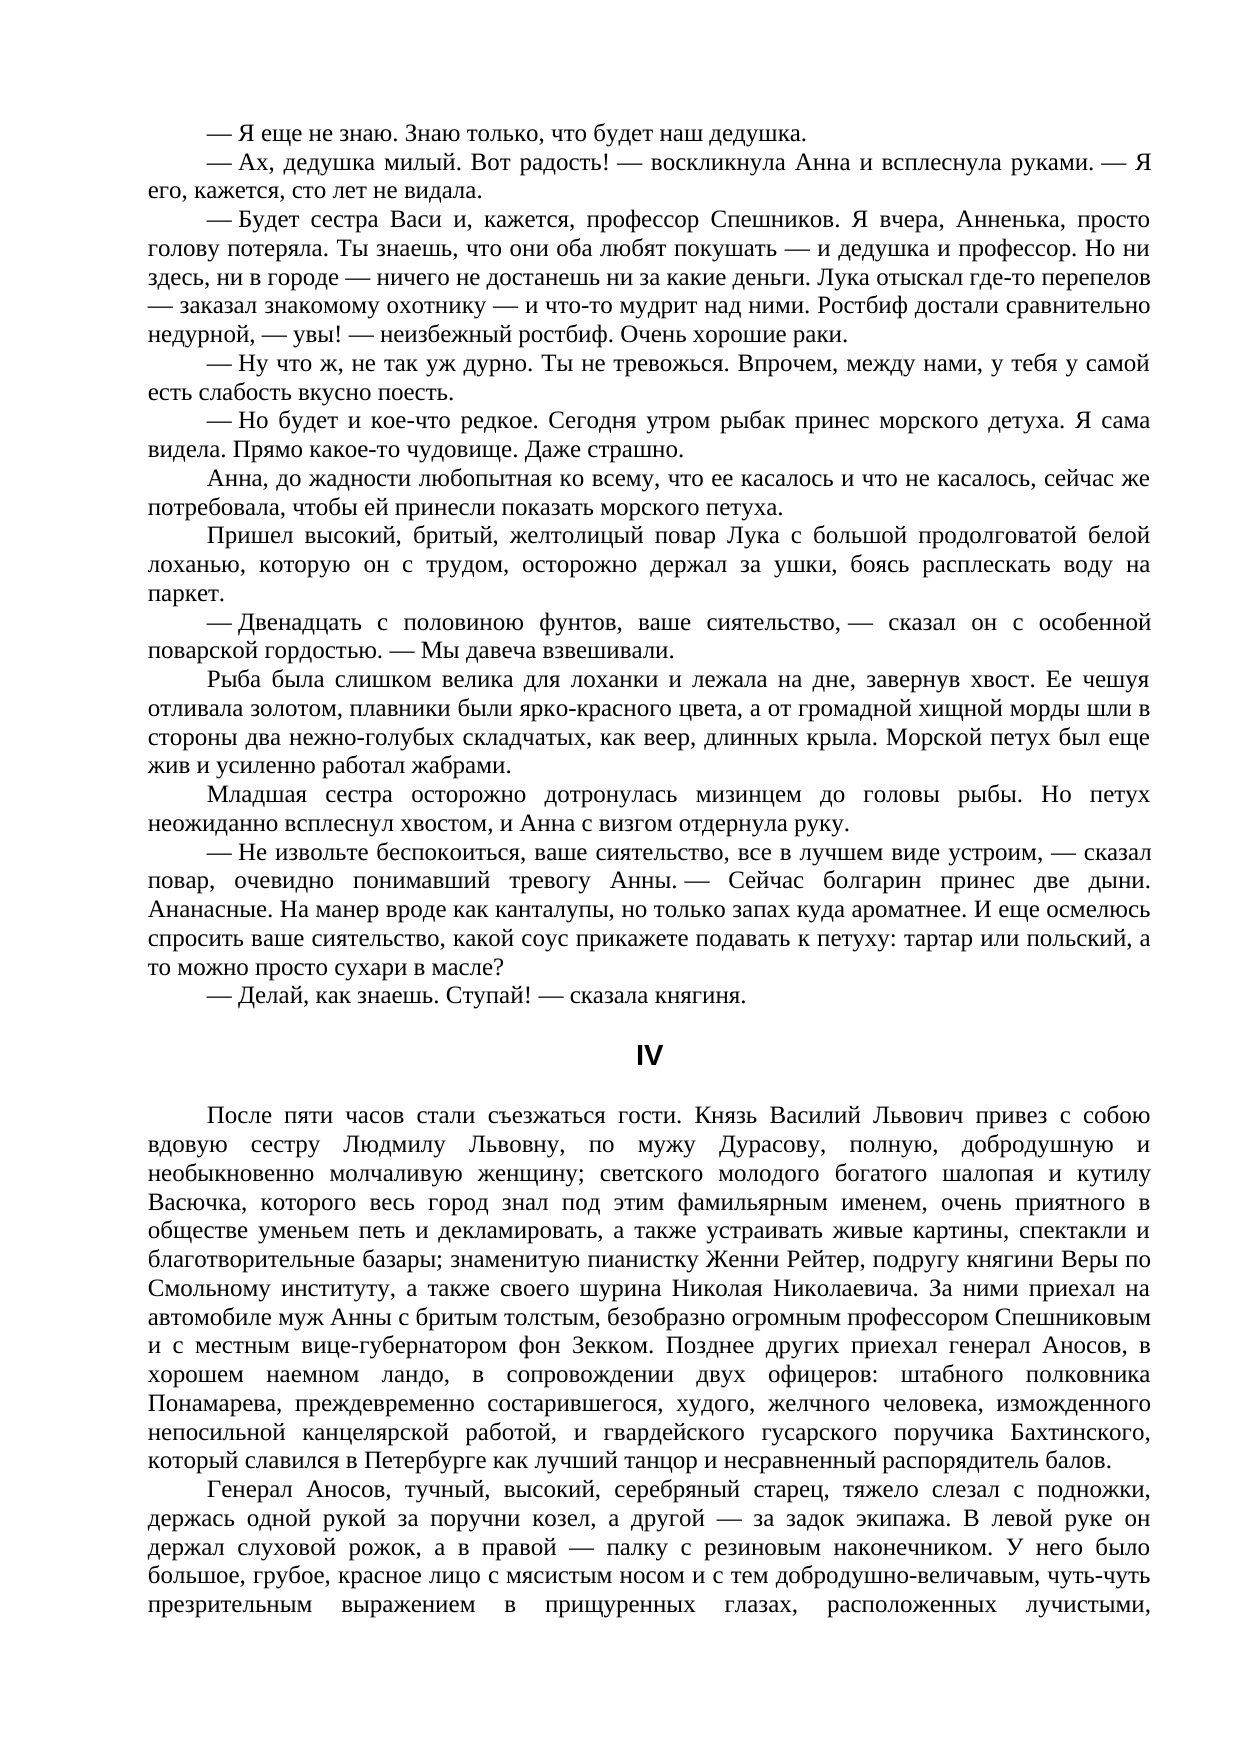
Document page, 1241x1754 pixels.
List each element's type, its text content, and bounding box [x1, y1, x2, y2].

text Пришел высокий, бритый, желтолицый повар Лука с большой продолговатой белой лоханью, которую он с трудом, осторожно держал за ушки, боясь расплескать воду на паркет. [148, 521, 1152, 607]
text Анна, до жадности любопытная ко всему, что ее касалось и что не касалось, сейчас же потребовала, чтобы ей принесли показать морского петуха. [148, 463, 1152, 521]
text — Двенадцать с половиною фунтов, ваше сиятельство, — сказал он с особенной поварской гордостью. — Мы давеча взвешивали. [148, 607, 1152, 664]
text Генерал Аносов, тучный, высокий, серебряный старец, тяжело слезал с подножки, держась одной рукой за поручни козел, а другой — за задок экипажа. В левой руке он держал слуховой рожок, а в правой — палку с резиновым наконечником. У него было большое, грубое, красное лицо с мясистым носом и с тем добродушно-величавым, чуть-чуть презрительным выражением в прищуренных глазах, расположенных лучистыми, [148, 1474, 1152, 1618]
text Младшая сестра осторожно дотронулась мизинцем до головы рыбы. Но петух неожиданно всплеснул хвостом, и Анна с визгом отдернула руку. [148, 779, 1152, 837]
text Рыба была слишком велика для лоханки и лежала на дне, завернув хвост. Ее чешуя отливала золотом, плавники были ярко-красного цвета, а от громадной хищной морды шли в стороны два нежно-голубых складчатых, как веер, длинных крыла. Морской петух был еще жив и усиленно работал жабрами. [148, 664, 1152, 779]
text — Ах, дедушка милый. Вот радость! — воскликнула Анна и всплеснула руками. — Я его, кажется, сто лет не видала. [148, 147, 1152, 204]
text — Будет сестра Васи и, кажется, профессор Спешников. Я вчера, Анненька, просто голову потеряла. Ты знаешь, что они оба любят покушать — и дедушка и профессор. Но ни здесь, ни в городе — ничего не достанешь ни за какие деньги. Лука отыскал где-то перепелов — заказал знакомому охотнику — и что-то мудрит над ними. Ростбиф достали сравнительно недурной, — увы! — неизбежный ростбиф. Очень хорошие раки. [148, 204, 1152, 348]
text — Но будет и кое-что редкое. Сегодня утром рыбак принес морского детуха. Я сама видела. Прямо какое-то чудовище. Даже страшно. [148, 406, 1152, 463]
subtitle IV [148, 1038, 1152, 1072]
text — Ну что ж, не так уж дурно. Ты не тревожься. Впрочем, между нами, у тебя у самой есть слабость вкусно поесть. [148, 348, 1152, 406]
text — Не извольте беспокоиться, ваше сиятельство, все в лучшем виде устроим, — сказал повар, очевидно понимавший тревогу Анны. — Сейчас болгарин принес две дыни. Ананасные. На манер вроде как канталупы, но только запах куда ароматнее. И еще осмелюсь спросить ваше сиятельство, какой соус прикажете подавать к петуху: тартар или польский, а то можно просто сухари в масле? [148, 837, 1152, 981]
text — Делай, как знаешь. Ступай! — сказала княгиня. [148, 981, 1152, 1009]
text После пяти часов стали съезжаться гости. Князь Василий Львович привез с собою вдовую сестру Людмилу Львовну, по мужу Дурасову, полную, добродушную и необыкновенно молчаливую женщину; светского молодого богатого шалопая и кутилу Васючка, которого весь город знал под этим фамильярным именем, очень приятного в обществе уменьем петь и декламировать, а также устраивать живые картины, спектакли и благотворительные базары; знаменитую пианистку Женни Рейтер, подругу княгини Веры по Смольному институту, а также своего шурина Николая Николаевича. За ними приехал на автомобиле муж Анны с бритым толстым, безобразно огромным профессором Спешниковым и с местным вице-губернатором фон Зекком. Позднее других приехал генерал Аносов, в хорошем наемном ландо, в сопровождении двух офицеров: штабного полковника Понамарева, преждевременно состарившегося, худого, желчного человека, изможденного непосильной канцелярской работой, и гвардейского гусарского поручика Бахтинского, который славился в Петербурге как лучший танцор и несравненный распорядитель балов. [148, 1100, 1152, 1474]
text — Я еще не знаю. Знаю только, что будет наш дедушка. [148, 118, 1152, 147]
